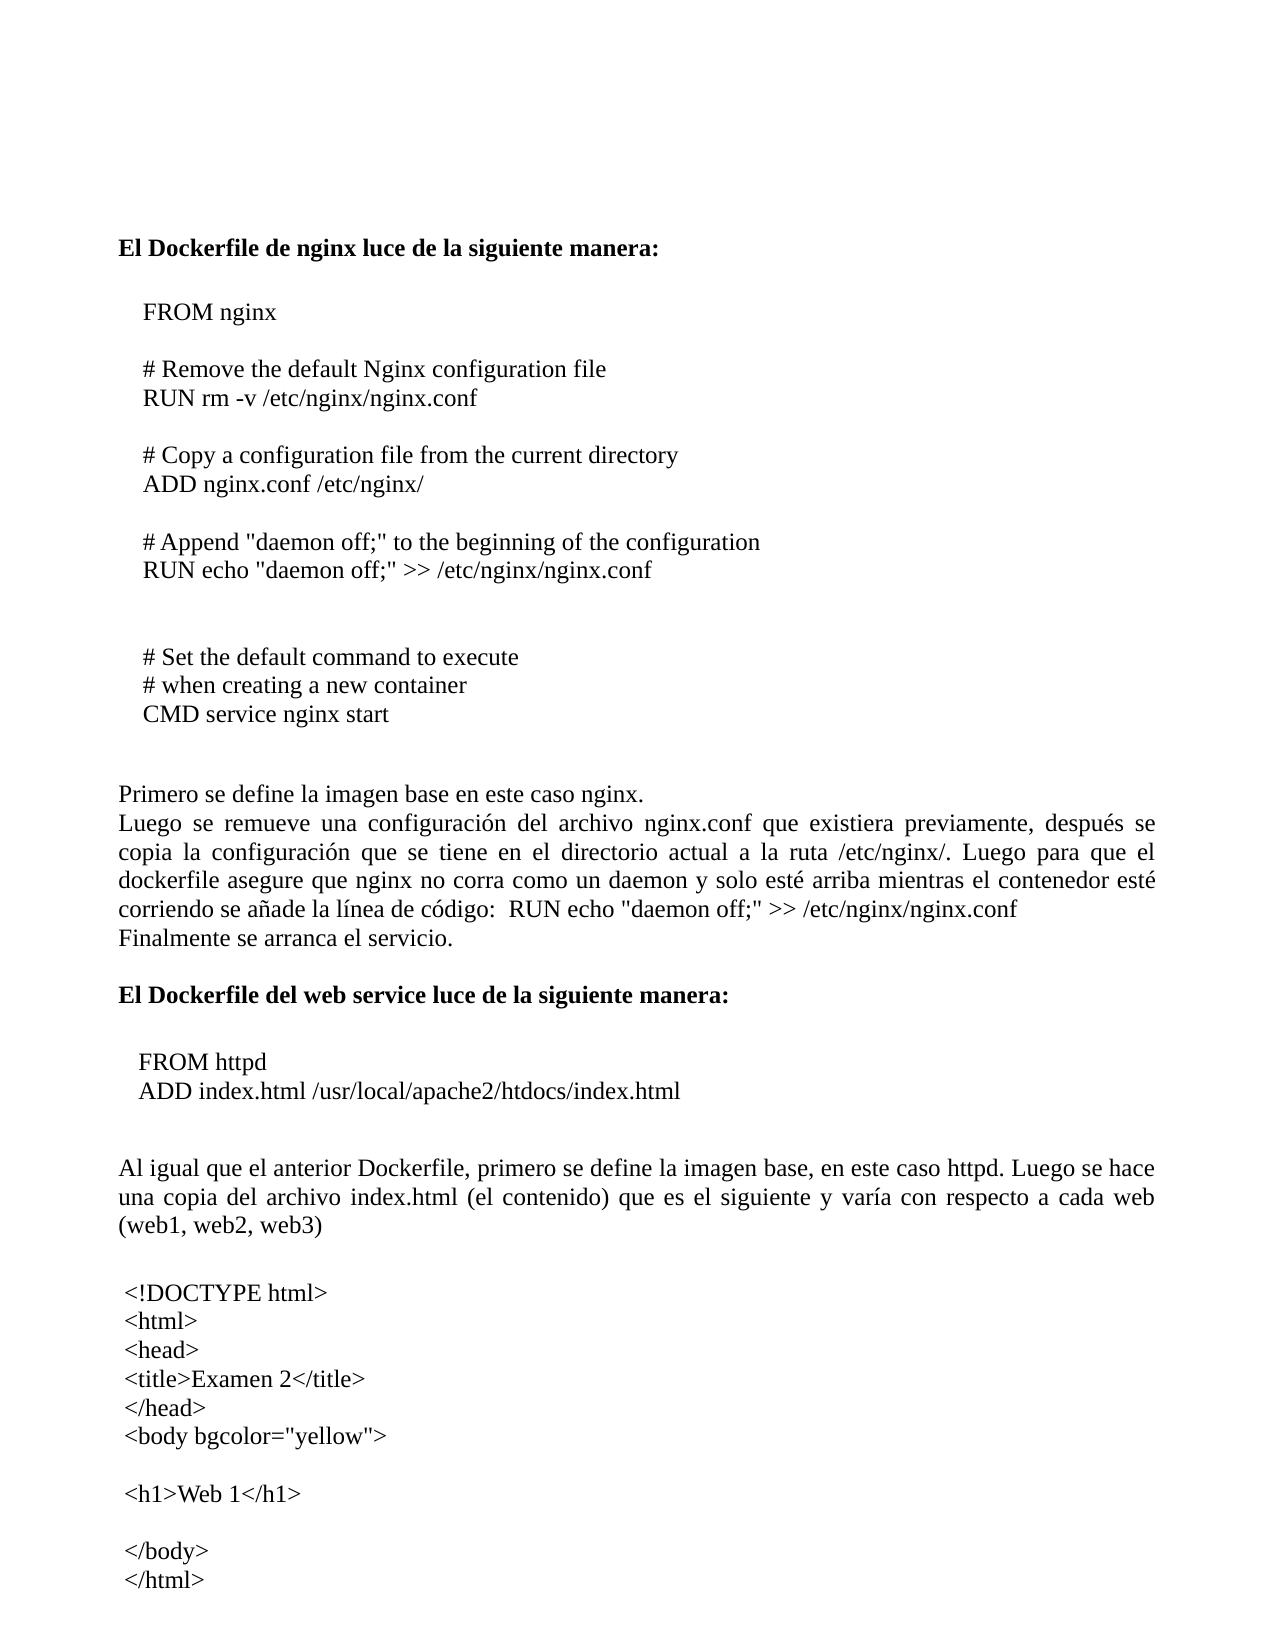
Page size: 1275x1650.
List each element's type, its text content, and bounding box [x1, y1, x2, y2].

text Al igual que el anterior Dockerfile, primero se define la imagen base, en este caso httpd. Luego se hace una copia del archivo index.html (el contenido) que es el siguiente y varía con respecto a cada web (web1, web2, web3) [118, 1153, 1157, 1239]
text Finalmente se arranca el servicio. [118, 923, 1157, 952]
text El Dockerfile del web service luce de la siguiente manera: [118, 981, 1157, 1009]
text El Dockerfile de nginx luce de la siguiente manera: [118, 233, 1157, 262]
text Primero se define la imagen base en este caso nginx. [118, 779, 1157, 808]
text Luego se remueve una configuración del archivo nginx.conf que existiera previamente, después se copia la configuración que se tiene en el directorio actual a la ruta /etc/nginx/. Luego para que el dockerfile asegure que nginx no corra como un daemon y solo esté arriba mientras el contenedor esté corriendo se añade la línea de código: RUN echo "daemon off;" >> /etc/nginx/nginx.conf [118, 808, 1157, 923]
